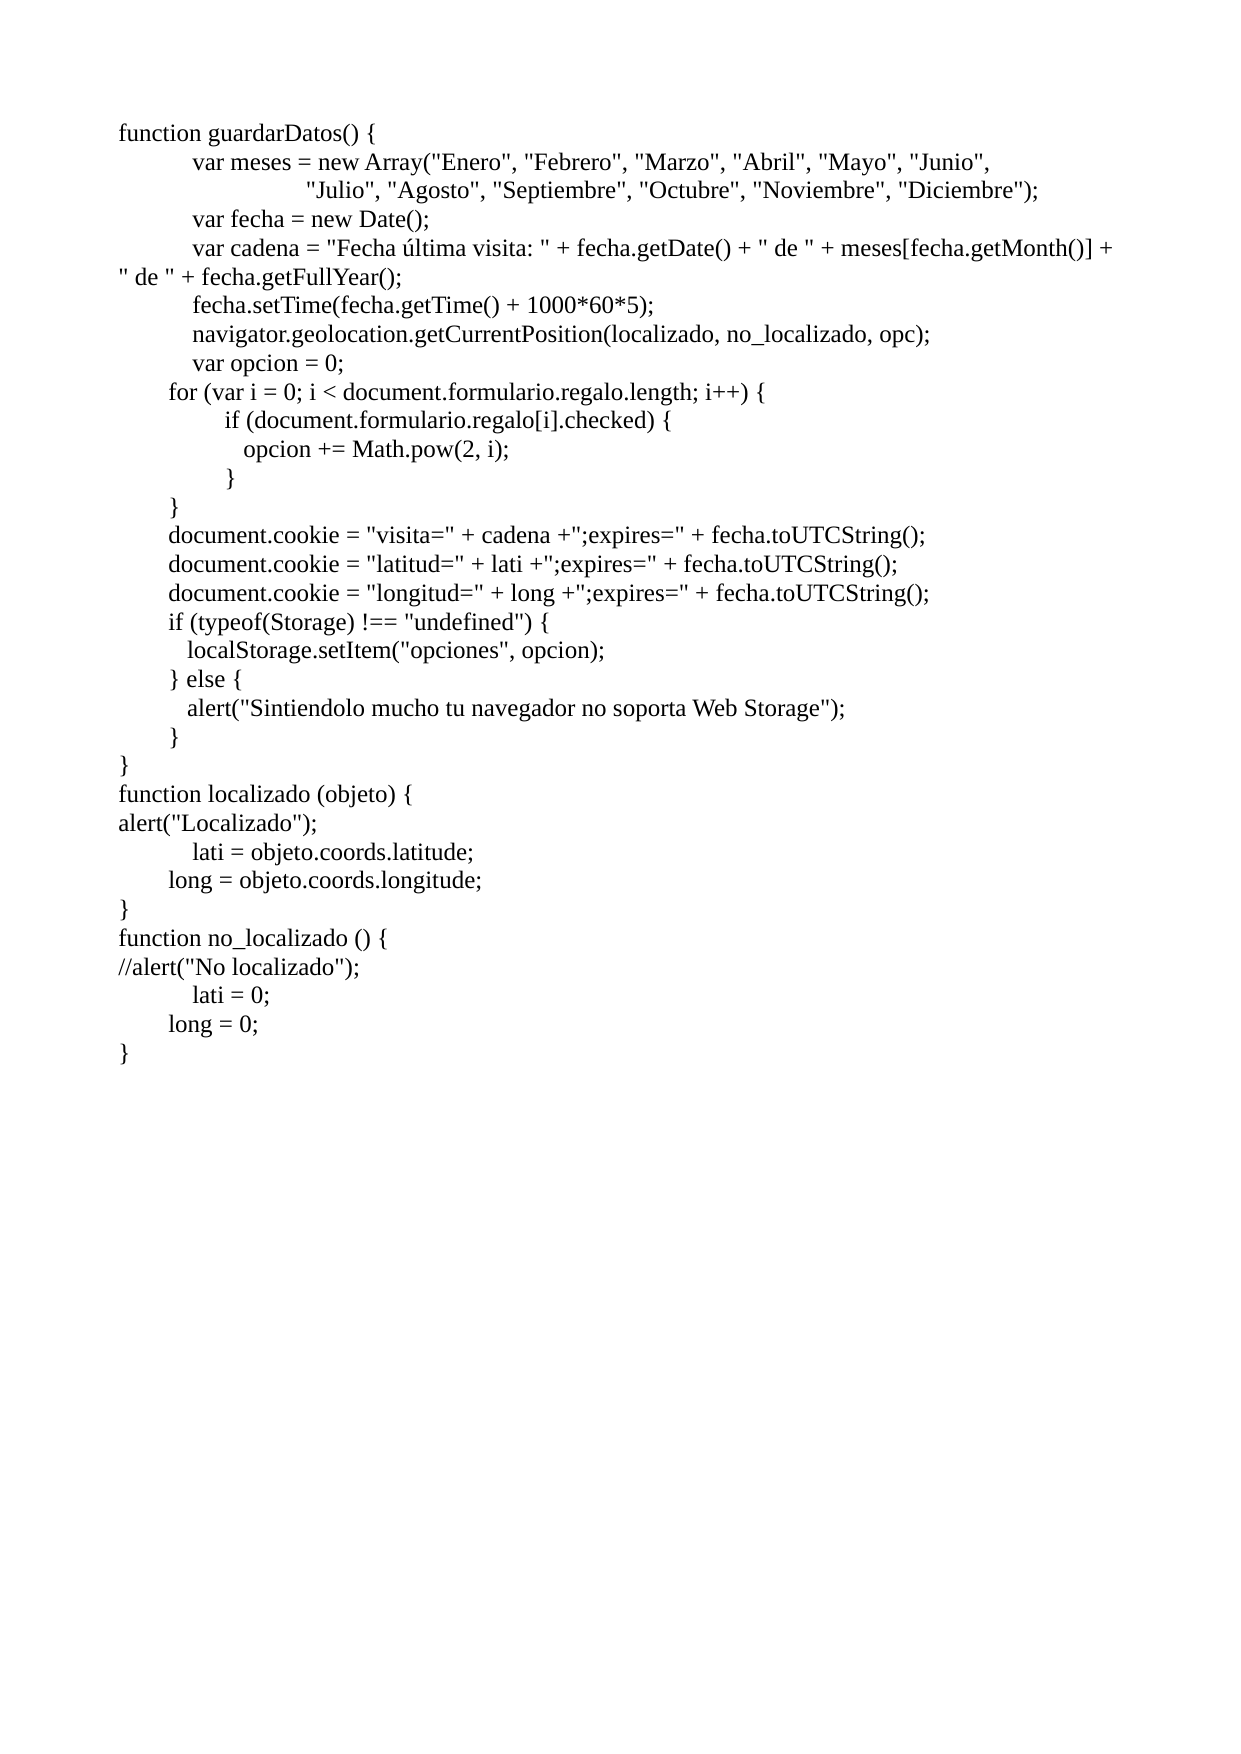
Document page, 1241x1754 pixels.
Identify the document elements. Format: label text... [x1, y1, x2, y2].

text if (document.formulario.regalo[i].checked) { [118, 406, 1122, 434]
text long = objeto.coords.longitude; [118, 866, 1122, 894]
text var opcion = 0; [118, 348, 1122, 377]
text localStorage.setItem("opciones", opcion); [118, 636, 1122, 664]
text var cadena = "Fecha última visita: " + fecha.getDate() + " de " + meses[fecha.getMonth()] + " de " + fecha.getFullYear(); [118, 233, 1122, 291]
text } [118, 751, 1122, 779]
text } else { [118, 664, 1122, 693]
text lati = 0; [118, 981, 1122, 1009]
text navigator.geolocation.getCurrentPosition(localizado, no_localizado, opc); [118, 319, 1122, 348]
text } [118, 463, 1122, 492]
text function localizado (objeto) { [118, 779, 1122, 808]
text document.cookie = "latitud=" + lati +";expires=" + fecha.toUTCString(); [118, 549, 1122, 578]
text for (var i = 0; i < document.formulario.regalo.length; i++) { [118, 377, 1122, 406]
text lati = objeto.coords.latitude; [118, 837, 1122, 866]
text opcion += Math.pow(2, i); [118, 434, 1122, 463]
text function guardarDatos() { [118, 118, 1122, 147]
text if (typeof(Storage) !== "undefined") { [118, 607, 1122, 636]
text } [118, 492, 1122, 521]
text "Julio", "Agosto", "Septiembre", "Octubre", "Noviembre", "Diciembre"); [118, 176, 1122, 204]
text } [118, 722, 1122, 751]
text var meses = new Array("Enero", "Febrero", "Marzo", "Abril", "Mayo", "Junio", [118, 147, 1122, 176]
text function no_localizado () { [118, 923, 1122, 952]
text document.cookie = "visita=" + cadena +";expires=" + fecha.toUTCString(); [118, 521, 1122, 549]
text } [118, 1038, 1122, 1067]
text alert("Localizado"); [118, 808, 1122, 837]
text //alert("No localizado"); [118, 952, 1122, 981]
text alert("Sintiendolo mucho tu navegador no soporta Web Storage"); [118, 693, 1122, 722]
text document.cookie = "longitud=" + long +";expires=" + fecha.toUTCString(); [118, 578, 1122, 607]
text var fecha = new Date(); [118, 204, 1122, 233]
text } [118, 894, 1122, 923]
text fecha.setTime(fecha.getTime() + 1000*60*5); [118, 291, 1122, 319]
text long = 0; [118, 1009, 1122, 1038]
